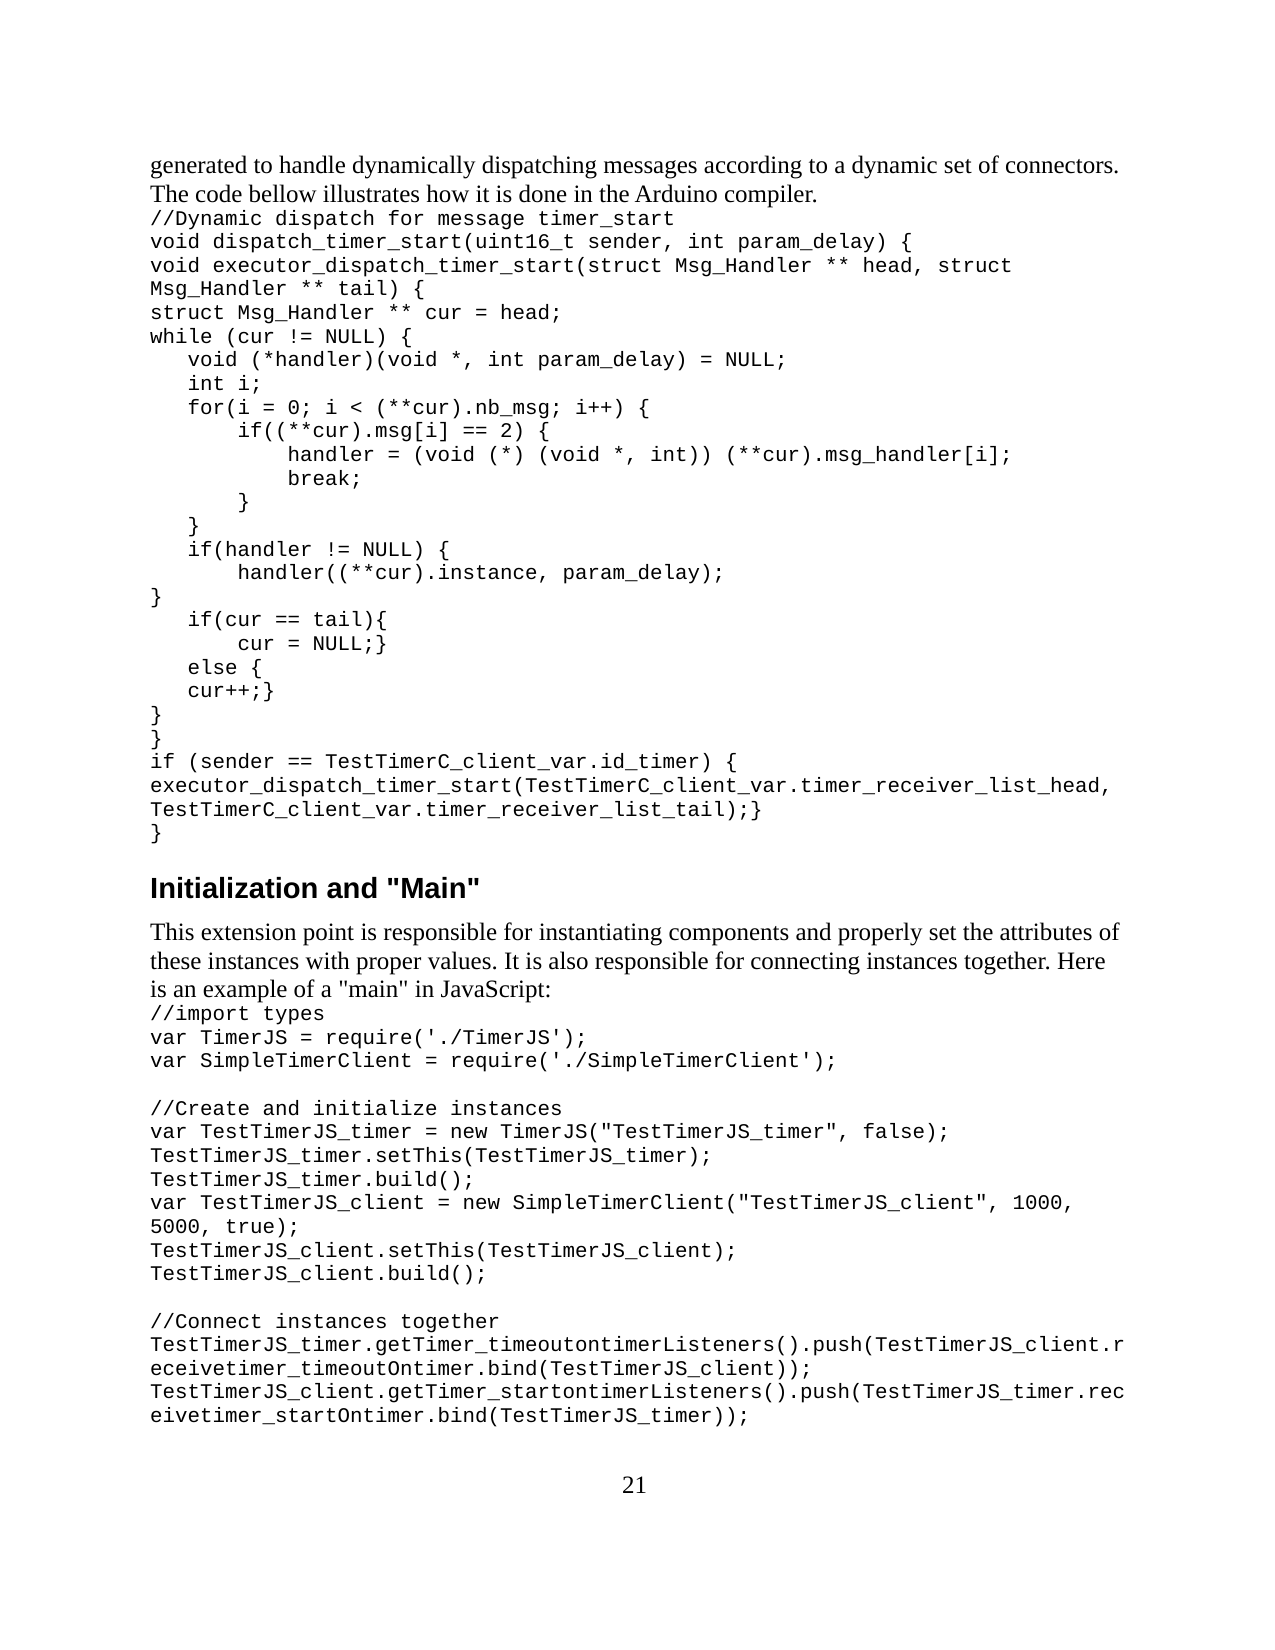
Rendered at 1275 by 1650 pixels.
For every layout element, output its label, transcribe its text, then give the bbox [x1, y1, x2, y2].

text This extension point is responsible for instantiating components and properly set the attributes of these instances with proper values. It is also responsible for connecting instances together. Here is an example of a "main" in JavaScript: [150, 917, 1125, 1003]
text TestTimerJS_client.build(); [150, 1263, 1125, 1287]
text } [150, 491, 1125, 515]
text } [150, 515, 1125, 538]
text int i; [150, 373, 1125, 397]
text var TimerJS = require('./TimerJS'); [150, 1027, 1125, 1051]
text break; [150, 468, 1125, 491]
text void executor_dispatch_timer_start(struct Msg_Handler ** head, struct Msg_Handler ** tail) { [150, 255, 1125, 302]
text handler = (void (*) (void *, int)) (**cur).msg_handler[i]; [150, 444, 1125, 468]
text //Create and initialize instances [150, 1098, 1125, 1121]
text var SimpleTimerClient = require('./SimpleTimerClient'); [150, 1051, 1125, 1074]
subtitle Initialization and "Main" [150, 871, 1125, 904]
text var TestTimerJS_timer = new TimerJS("TestTimerJS_timer", false); [150, 1121, 1125, 1145]
text if (sender == TestTimerC_client_var.id_timer) { [150, 751, 1125, 775]
text while (cur != NULL) { [150, 326, 1125, 349]
text for(i = 0; i < (**cur).nb_msg; i++) { [150, 397, 1125, 420]
text handler((**cur).instance, param_delay); [150, 562, 1125, 586]
text generated to handle dynamically dispatching messages according to a dynamic set of connectors. The code bellow illustrates how it is done in the Arduino compiler. [150, 150, 1125, 207]
text TestTimerJS_timer.build(); [150, 1169, 1125, 1192]
text } [150, 822, 1125, 846]
text TestTimerJS_client.setThis(TestTimerJS_client); [150, 1240, 1125, 1263]
text } [150, 586, 1125, 609]
text } [150, 704, 1125, 728]
text cur++;} [150, 680, 1125, 704]
text if((**cur).msg[i] == 2) { [150, 420, 1125, 444]
text if(handler != NULL) { [150, 538, 1125, 562]
text TestTimerJS_timer.getTimer_timeoutontimerListeners().push(TestTimerJS_client.receivetimer_timeoutOntimer.bind(TestTimerJS_client)); [150, 1334, 1125, 1382]
text cur = NULL;} [150, 633, 1125, 657]
text void (*handler)(void *, int param_delay) = NULL; [150, 349, 1125, 373]
text } [150, 728, 1125, 751]
text TestTimerJS_timer.setThis(TestTimerJS_timer); [150, 1145, 1125, 1169]
text //Connect instances together [150, 1311, 1125, 1334]
text //import types [150, 1003, 1125, 1027]
text struct Msg_Handler ** cur = head; [150, 302, 1125, 326]
text executor_dispatch_timer_start(TestTimerC_client_var.timer_receiver_list_head, TestTimerC_client_var.timer_receiver_list_tail);} [150, 775, 1125, 822]
text TestTimerJS_client.getTimer_startontimerListeners().push(TestTimerJS_timer.receivetimer_startOntimer.bind(TestTimerJS_timer)); [150, 1382, 1125, 1429]
text if(cur == tail){ [150, 609, 1125, 633]
text void dispatch_timer_start(uint16_t sender, int param_delay) { [150, 231, 1125, 255]
text //Dynamic dispatch for message timer_start [150, 207, 1125, 231]
text else { [150, 657, 1125, 680]
text var TestTimerJS_client = new SimpleTimerClient("TestTimerJS_client", 1000, 5000, true); [150, 1192, 1125, 1240]
